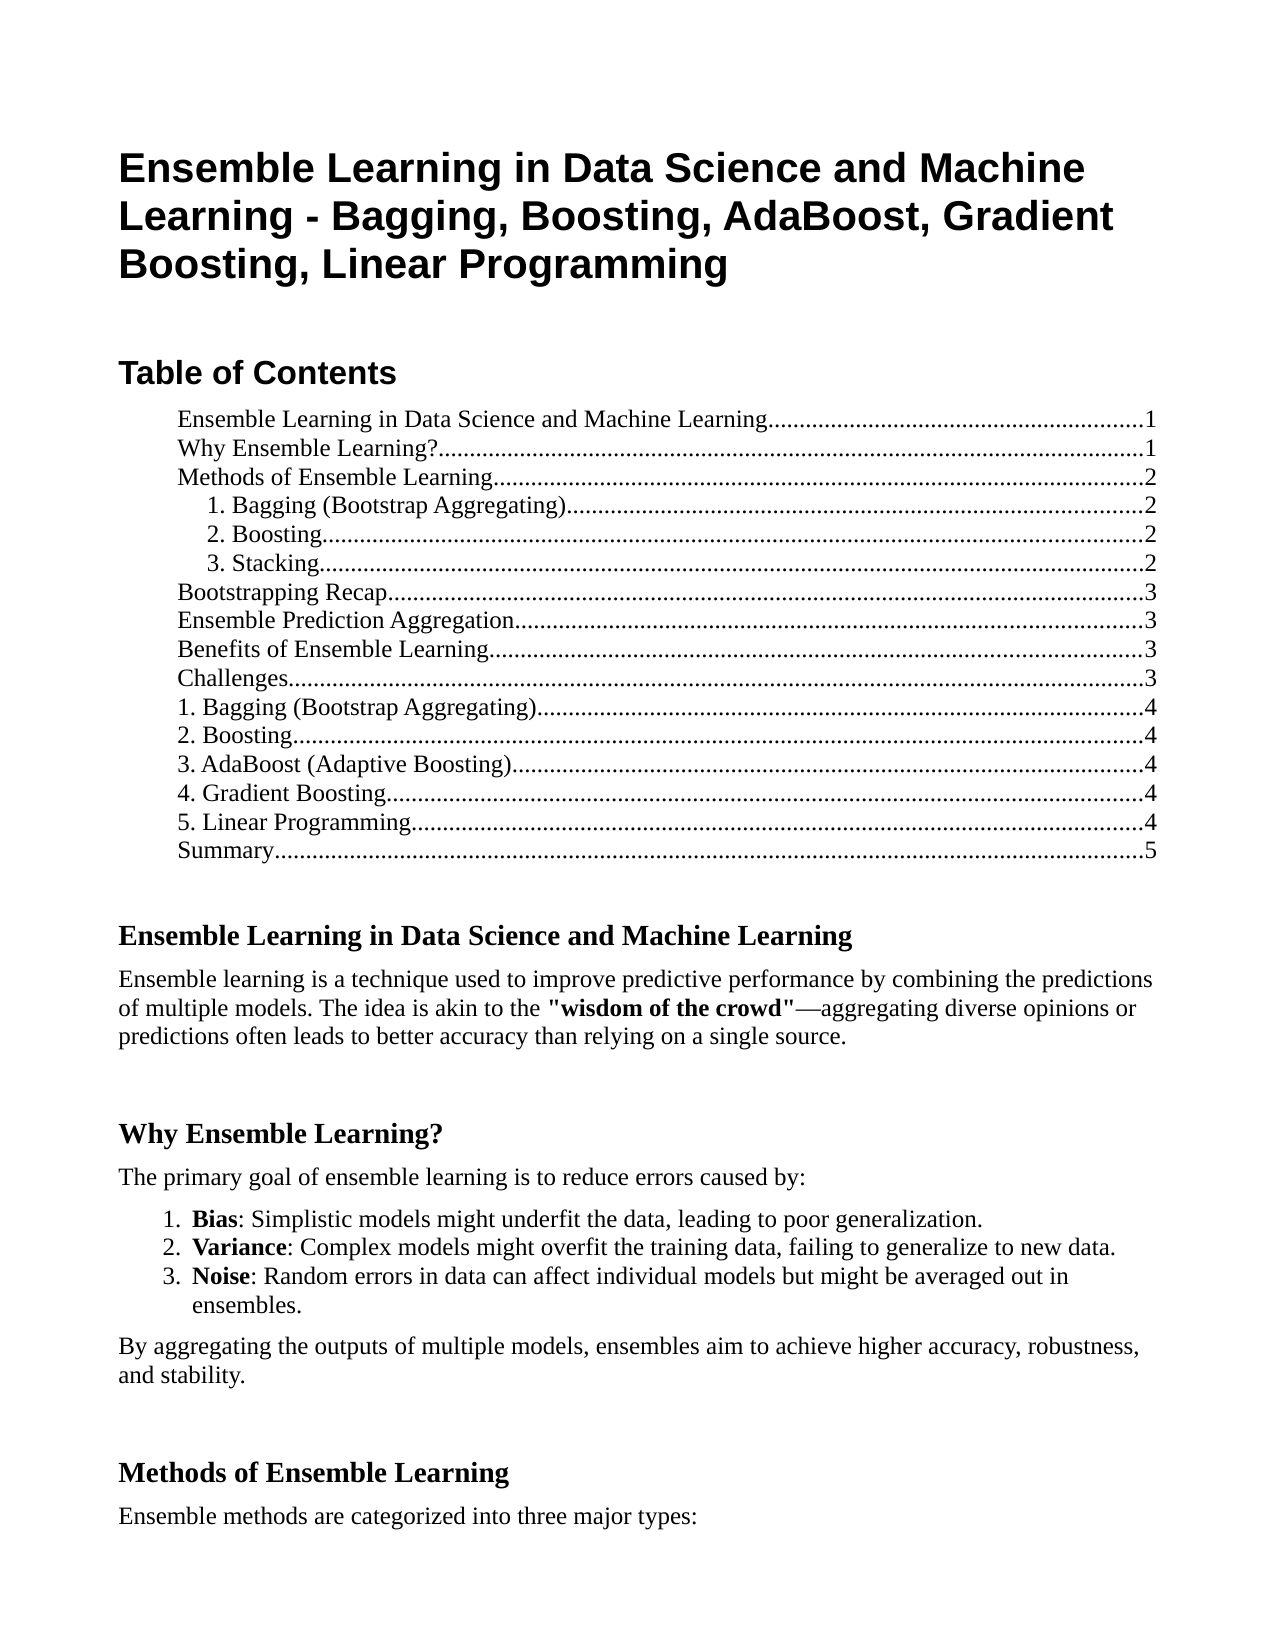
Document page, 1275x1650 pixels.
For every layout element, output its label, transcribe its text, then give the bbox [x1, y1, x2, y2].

text 4. Gradient Boosting 4 [177, 778, 1157, 807]
text Ensemble Learning in Data Science and Machine Learning 1 [177, 404, 1157, 433]
text 1. Bagging (Bootstrap Aggregating) 4 [177, 692, 1157, 720]
text Ensemble methods are categorized into three major types: [118, 1501, 1157, 1530]
subtitle Methods of Ensemble Learning [118, 1455, 1157, 1488]
text Ensemble learning is a technique used to improve predictive performance by combining the predictions of multiple models. The idea is akin to the "wisdom of the crowd"—aggregating diverse opinions or predictions often leads to better accuracy than relying on a single source. [118, 964, 1157, 1050]
list Variance: Complex models might overfit the training data, failing to generalize to new data. [162, 1232, 1157, 1261]
text 5. Linear Programming 4 [177, 807, 1157, 835]
subtitle Why Ensemble Learning? [118, 1116, 1157, 1150]
list Bias: Simplistic models might underfit the data, leading to poor generalization. [162, 1204, 1157, 1232]
text Summary 5 [177, 835, 1157, 864]
text By aggregating the outputs of multiple models, ensembles aim to achieve higher accuracy, robustness, and stability. [118, 1331, 1157, 1389]
text Why Ensemble Learning? 1 [177, 433, 1157, 462]
text The primary goal of ensemble learning is to reduce errors caused by: [118, 1162, 1157, 1191]
text 1. Bagging (Bootstrap Aggregating) 2 [207, 490, 1157, 519]
text 3. Stacking 2 [207, 548, 1157, 577]
text Ensemble Prediction Aggregation 3 [177, 605, 1157, 634]
text 3. AdaBoost (Adaptive Boosting) 4 [177, 749, 1157, 778]
subtitle Ensemble Learning in Data Science and Machine Learning [118, 918, 1157, 951]
subtitle Ensemble Learning in Data Science and Machine Learning - Bagging, Boosting, AdaBoost, Gradient Boosting, Linear Programming [118, 143, 1157, 287]
text Methods of Ensemble Learning 2 [177, 462, 1157, 490]
subtitle Table of Contents [118, 353, 1157, 392]
text 2. Boosting 2 [207, 519, 1157, 548]
list Noise: Random errors in data can affect individual models but might be averaged out in ensembles. [162, 1261, 1157, 1319]
text Bootstrapping Recap 3 [177, 577, 1157, 605]
text 2. Boosting 4 [177, 720, 1157, 749]
text Challenges 3 [177, 663, 1157, 692]
text Benefits of Ensemble Learning 3 [177, 634, 1157, 663]
